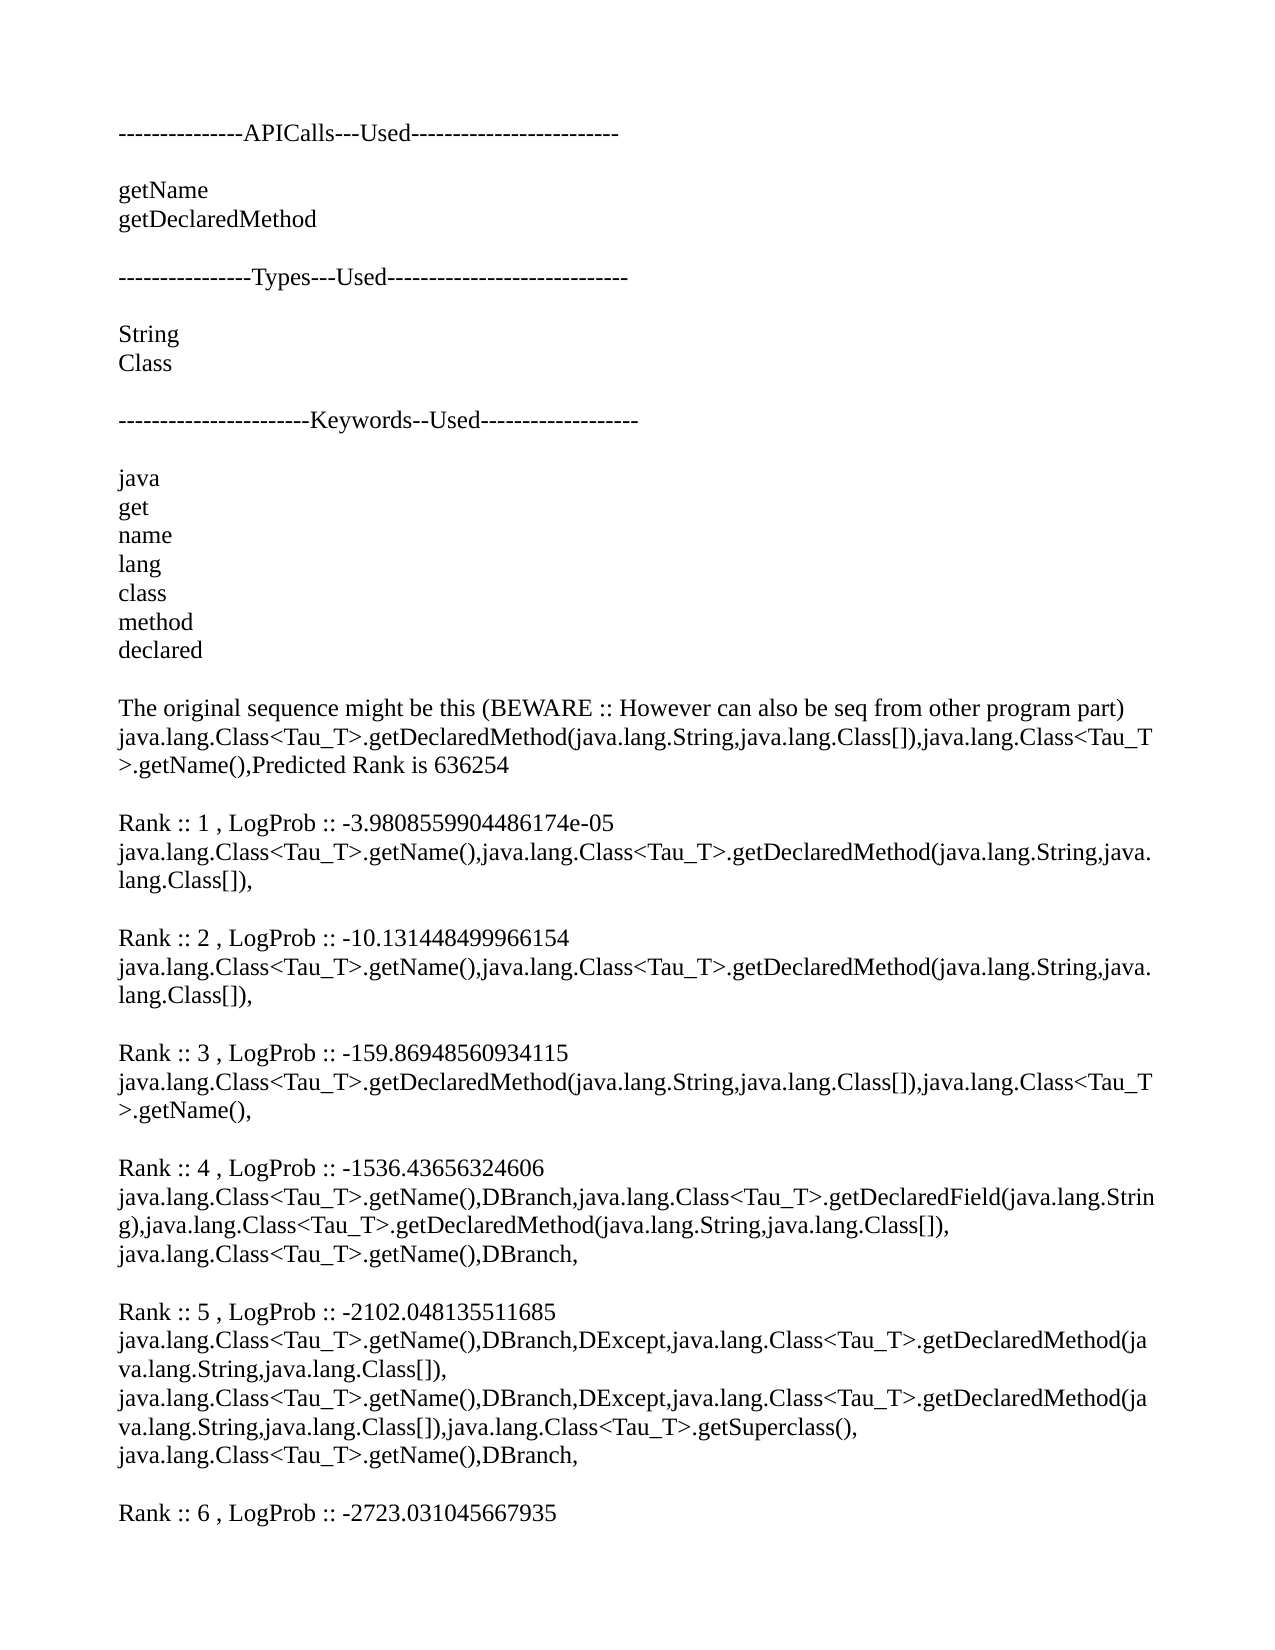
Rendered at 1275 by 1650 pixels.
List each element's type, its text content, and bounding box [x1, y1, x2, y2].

text ----------------Types---Used----------------------------- [118, 262, 1157, 291]
text Class [118, 348, 1157, 377]
text java.lang.Class<Tau_T>.getDeclaredMethod(java.lang.String,java.lang.Class[]),java.lang.Class<Tau_T>.getName(),Predicted Rank is 636254 [118, 722, 1157, 779]
text Rank :: 6 , LogProb :: -2723.031045667935 [118, 1498, 1157, 1527]
text declared [118, 636, 1157, 664]
text java [118, 463, 1157, 492]
text java.lang.Class<Tau_T>.getDeclaredMethod(java.lang.String,java.lang.Class[]),java.lang.Class<Tau_T>.getName(), [118, 1067, 1157, 1124]
text getDeclaredMethod [118, 204, 1157, 233]
text java.lang.Class<Tau_T>.getName(),DBranch,DExcept,java.lang.Class<Tau_T>.getDeclaredMethod(java.lang.String,java.lang.Class[]), [118, 1326, 1157, 1383]
text getName [118, 176, 1157, 204]
text java.lang.Class<Tau_T>.getName(),DBranch,DExcept,java.lang.Class<Tau_T>.getDeclaredMethod(java.lang.String,java.lang.Class[]),java.lang.Class<Tau_T>.getSuperclass(), [118, 1383, 1157, 1441]
text class [118, 578, 1157, 607]
text Rank :: 5 , LogProb :: -2102.048135511685 [118, 1297, 1157, 1326]
text The original sequence might be this (BEWARE :: However can also be seq from other program part) [118, 693, 1157, 722]
text String [118, 319, 1157, 348]
text lang [118, 549, 1157, 578]
text Rank :: 3 , LogProb :: -159.86948560934115 [118, 1038, 1157, 1067]
text java.lang.Class<Tau_T>.getName(),DBranch, [118, 1441, 1157, 1469]
text java.lang.Class<Tau_T>.getName(),java.lang.Class<Tau_T>.getDeclaredMethod(java.lang.String,java.lang.Class[]), [118, 837, 1157, 894]
text name [118, 521, 1157, 549]
text java.lang.Class<Tau_T>.getName(),DBranch,java.lang.Class<Tau_T>.getDeclaredField(java.lang.String),java.lang.Class<Tau_T>.getDeclaredMethod(java.lang.String,java.lang.Class[]), [118, 1182, 1157, 1239]
text Rank :: 1 , LogProb :: -3.9808559904486174e-05 [118, 808, 1157, 837]
text ---------------APICalls---Used------------------------- [118, 118, 1157, 147]
text -----------------------Keywords--Used------------------- [118, 406, 1157, 434]
text method [118, 607, 1157, 636]
text Rank :: 2 , LogProb :: -10.131448499966154 [118, 923, 1157, 952]
text Rank :: 4 , LogProb :: -1536.43656324606 [118, 1153, 1157, 1182]
text get [118, 492, 1157, 521]
text java.lang.Class<Tau_T>.getName(),DBranch, [118, 1239, 1157, 1268]
text java.lang.Class<Tau_T>.getName(),java.lang.Class<Tau_T>.getDeclaredMethod(java.lang.String,java.lang.Class[]), [118, 952, 1157, 1009]
